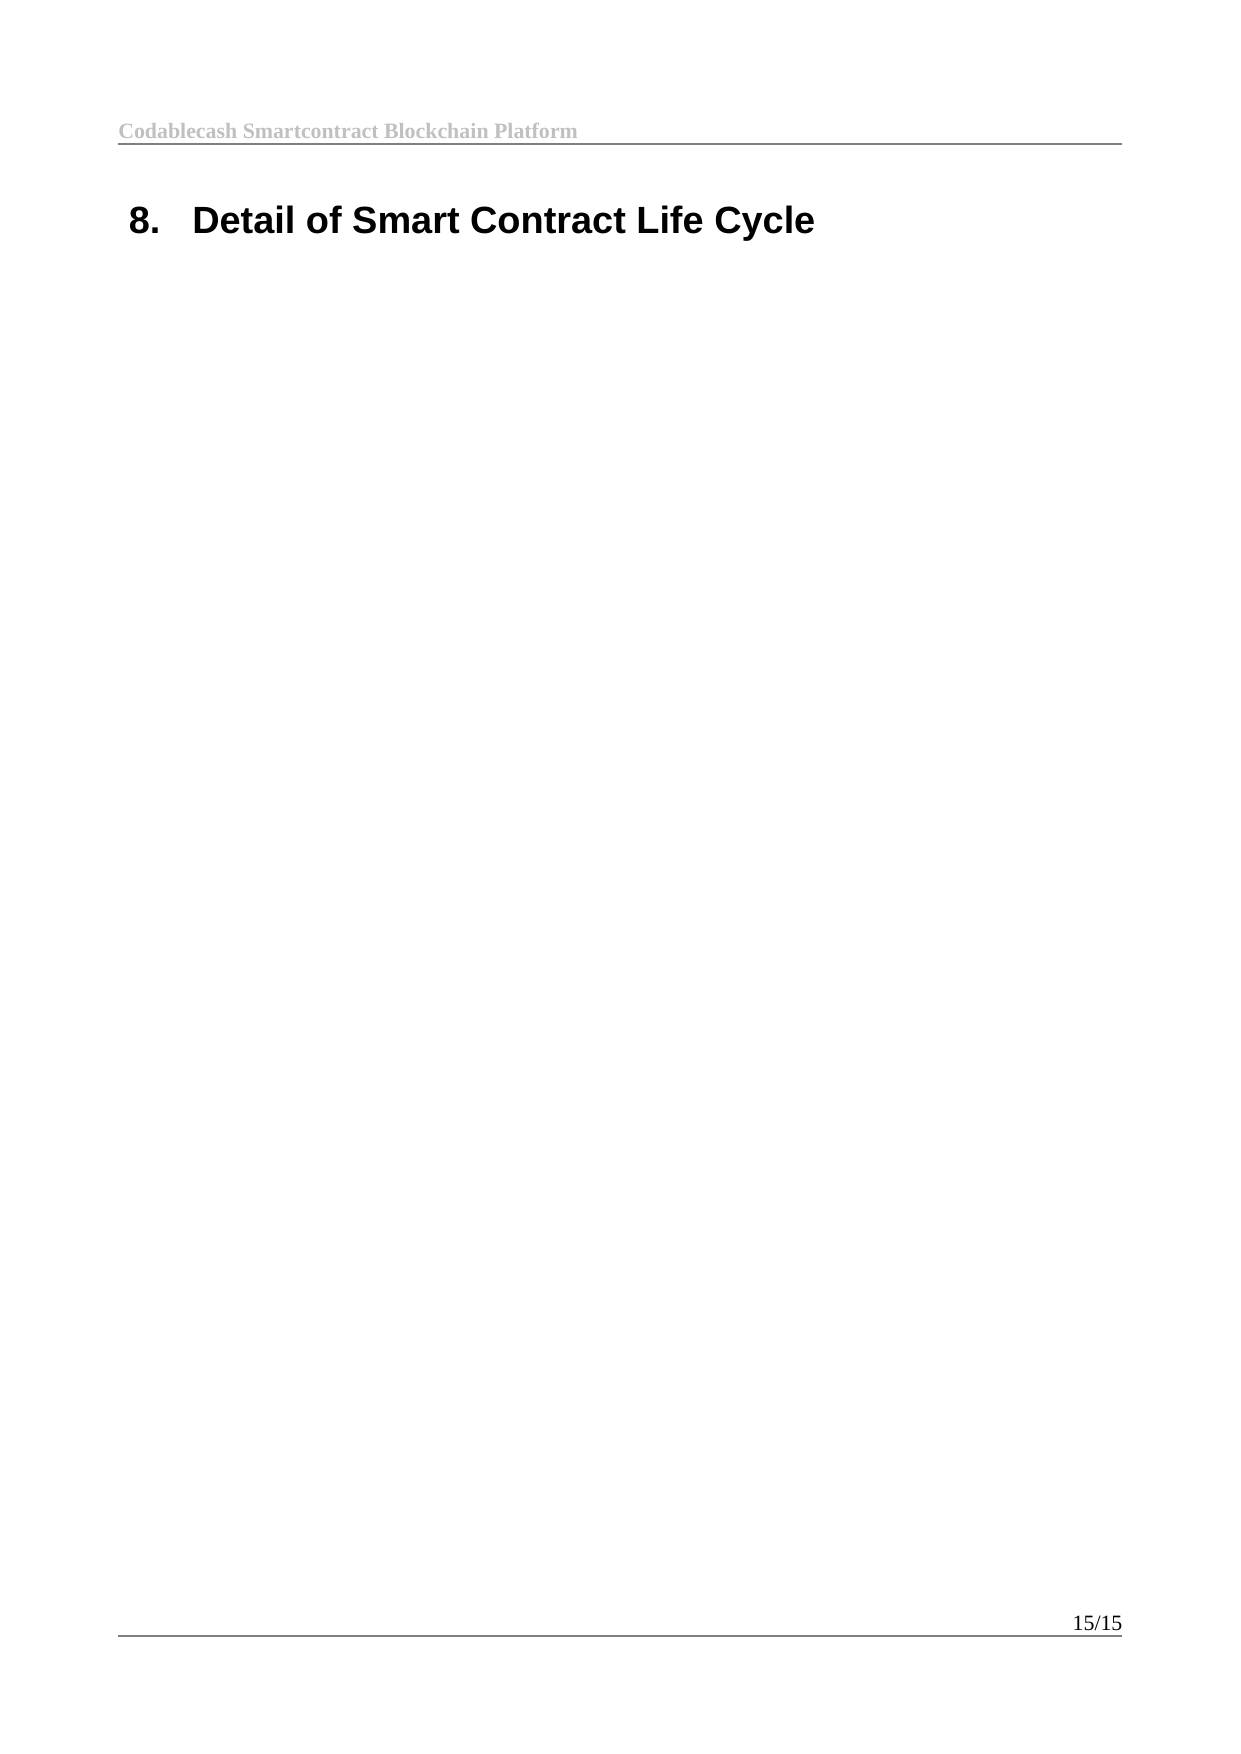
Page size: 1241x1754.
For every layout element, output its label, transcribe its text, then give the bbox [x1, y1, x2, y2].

subtitle Detail of Smart Contract Life Cycle [118, 198, 1122, 242]
